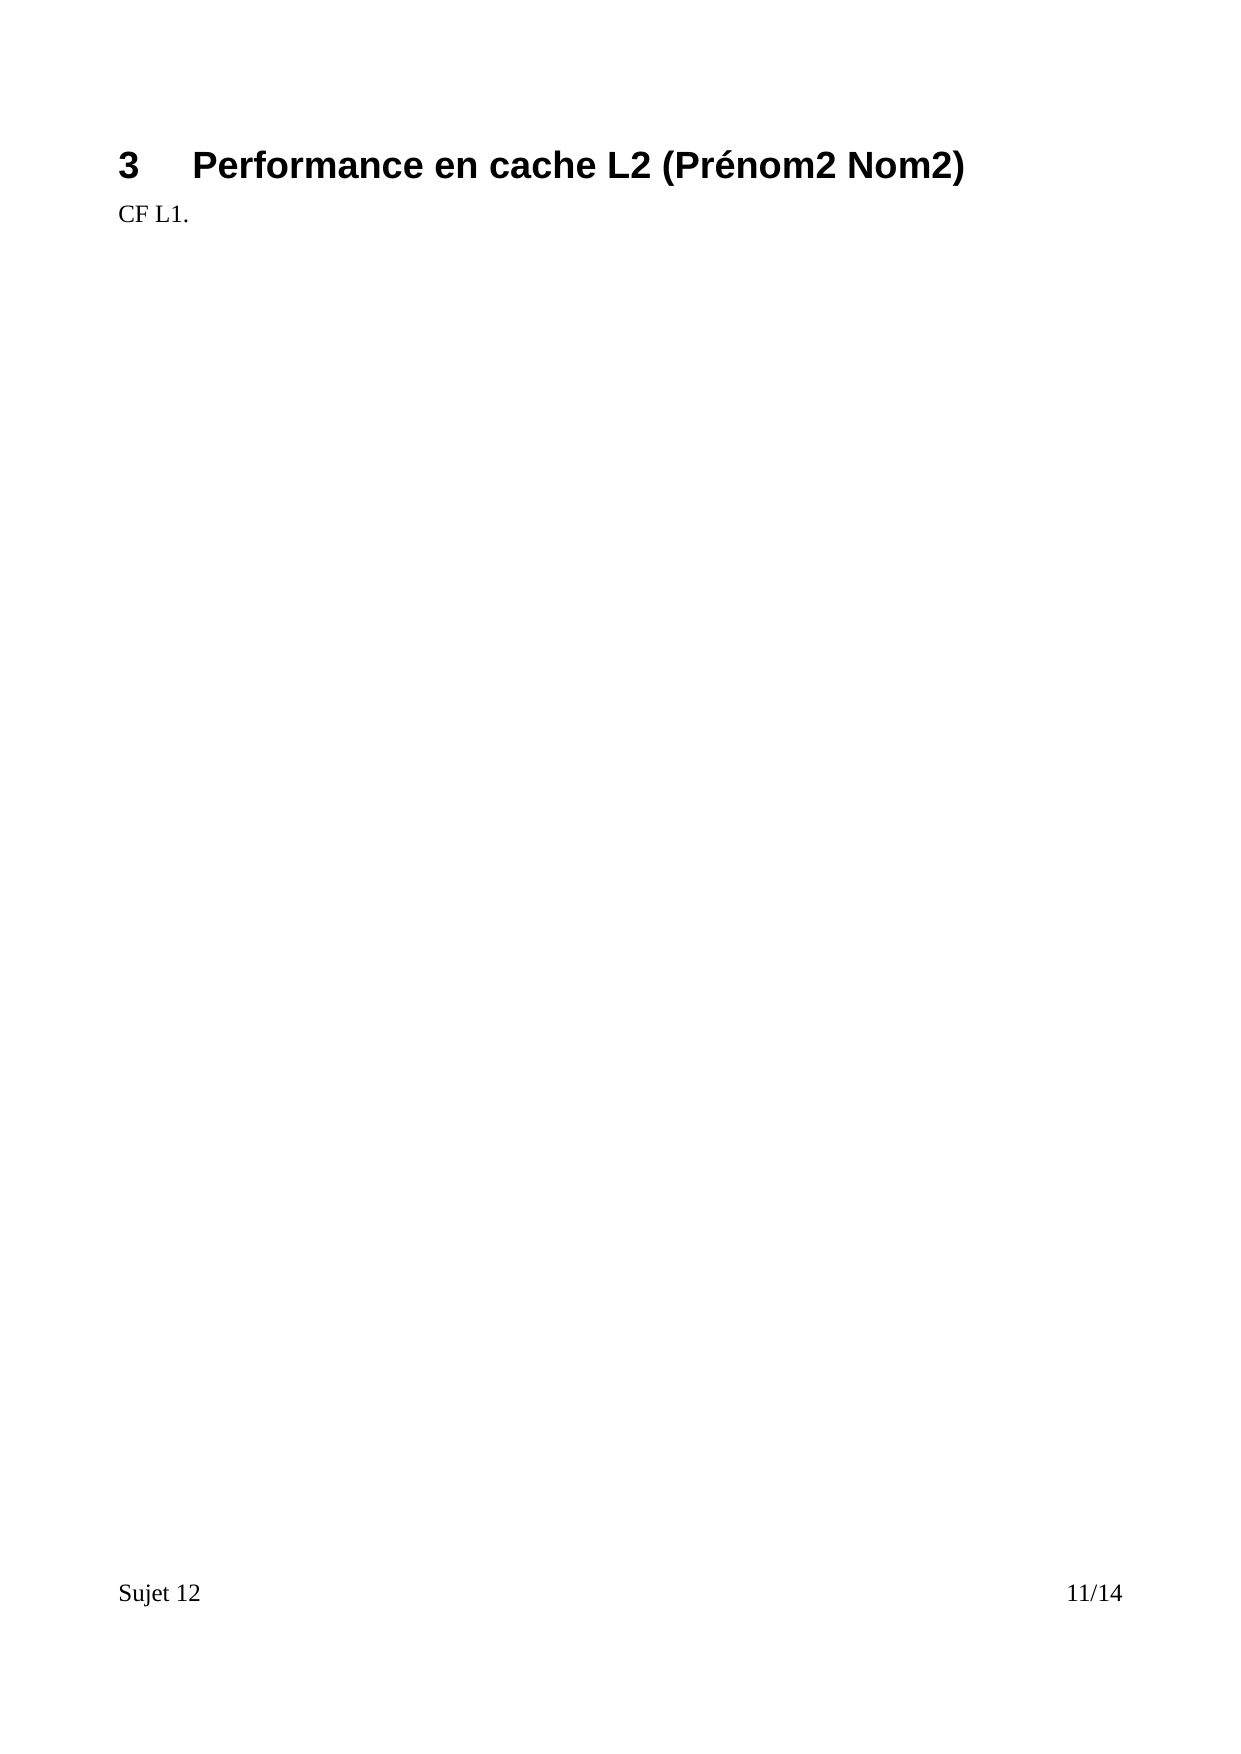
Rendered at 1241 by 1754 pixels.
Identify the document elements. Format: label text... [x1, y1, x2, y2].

text CF L1. [118, 199, 1122, 228]
subtitle Performance en cache L2 (Prénom2 Nom2) [118, 143, 1122, 187]
